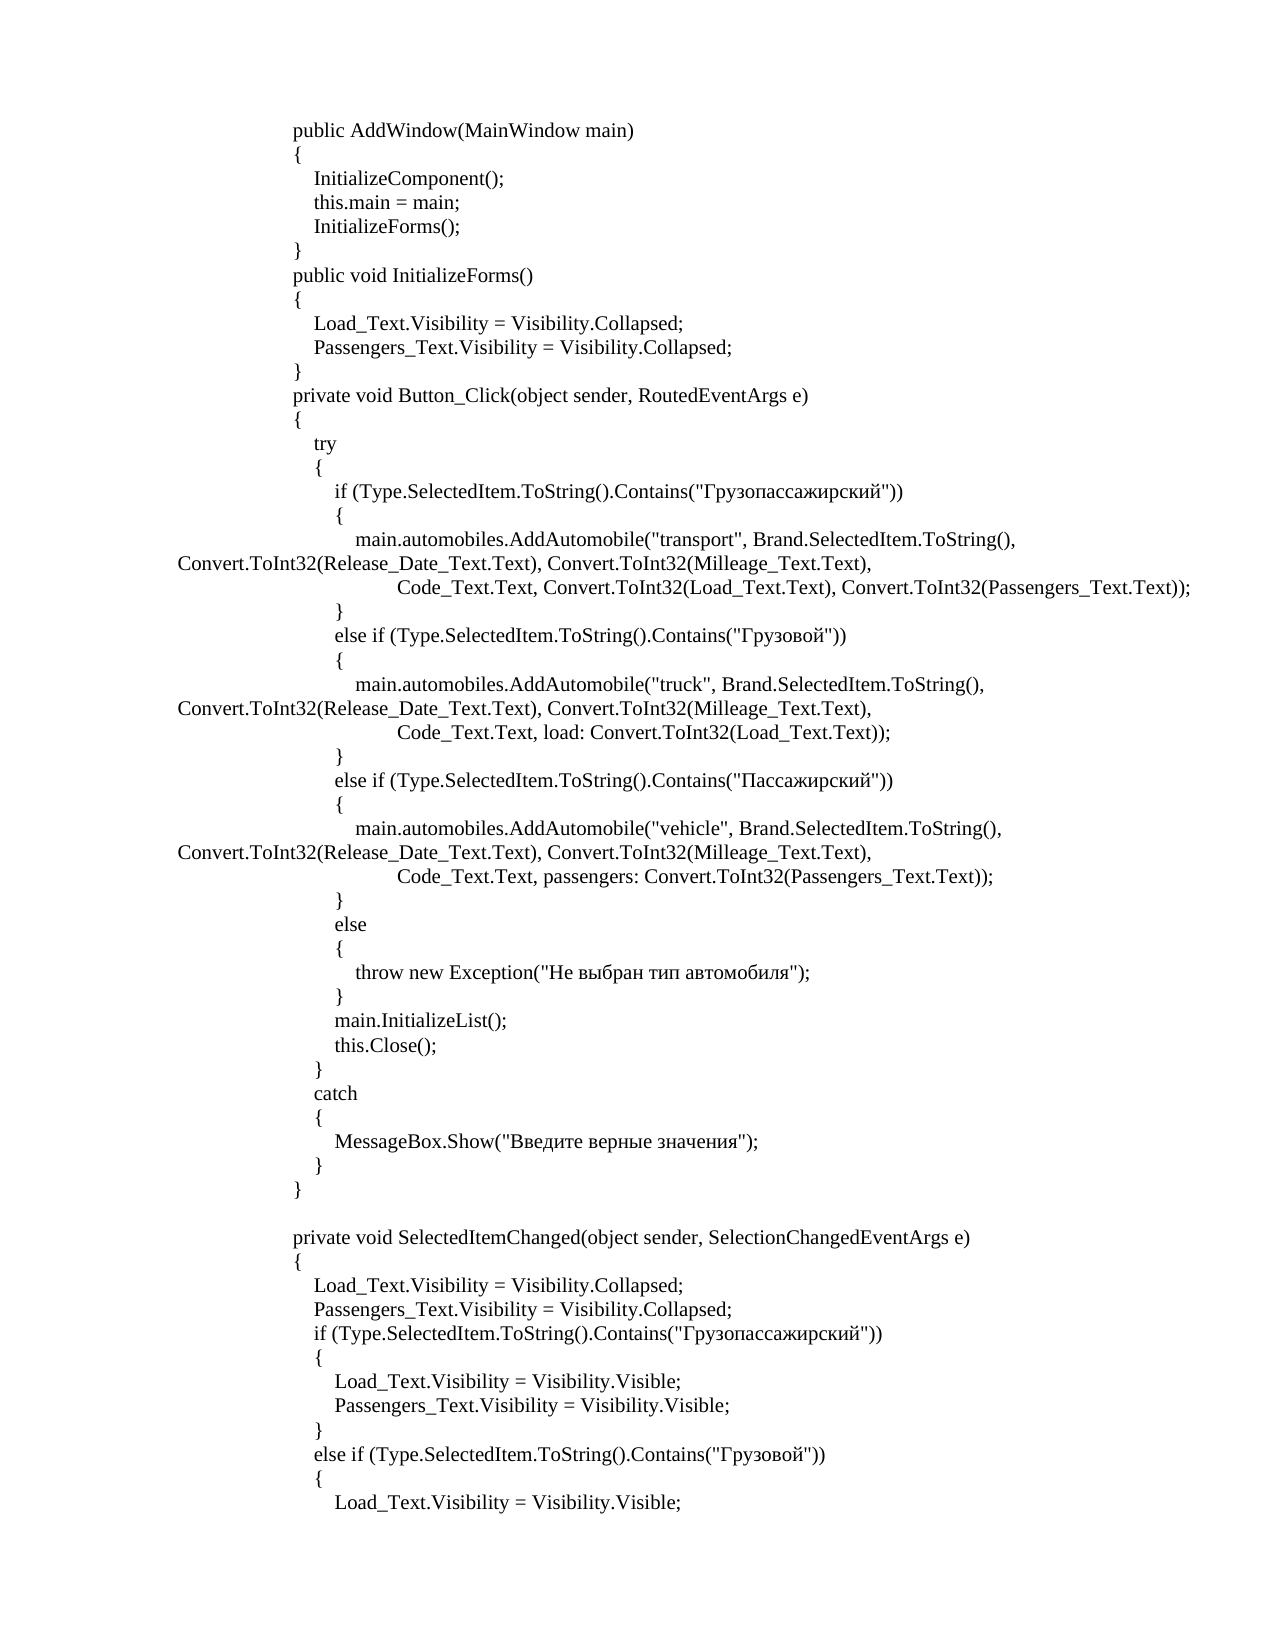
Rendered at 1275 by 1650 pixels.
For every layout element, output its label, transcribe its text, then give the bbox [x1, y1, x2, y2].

text { [177, 142, 1216, 166]
text { [177, 1105, 1216, 1129]
text { [177, 1249, 1216, 1273]
text public void InitializeForms() [177, 262, 1216, 287]
text } [177, 984, 1216, 1008]
text InitializeForms(); [177, 214, 1216, 238]
text { [177, 407, 1216, 431]
text main.automobiles.AddAutomobile("truck", Brand.SelectedItem.ToString(), Convert.ToInt32(Release_Date_Text.Text), Convert.ToInt32(Milleage_Text.Text), [177, 672, 1216, 720]
text } [177, 238, 1216, 262]
text { [177, 647, 1216, 672]
text } [177, 1417, 1216, 1442]
text Load_Text.Visibility = Visibility.Collapsed; [177, 311, 1216, 335]
text if (Type.SelectedItem.ToString().Contains("Грузопассажирский")) [177, 479, 1216, 503]
text main.InitializeList(); [177, 1008, 1216, 1032]
text public AddWindow(MainWindow main) [177, 118, 1216, 142]
text try [177, 431, 1216, 455]
text } [177, 599, 1216, 623]
text else if (Type.SelectedItem.ToString().Contains("Пассажирский")) [177, 768, 1216, 792]
text { [177, 936, 1216, 960]
text main.automobiles.AddAutomobile("vehicle", Brand.SelectedItem.ToString(), Convert.ToInt32(Release_Date_Text.Text), Convert.ToInt32(Milleage_Text.Text), [177, 816, 1216, 864]
text throw new Exception("Не выбран тип автомобиля"); [177, 960, 1216, 984]
text { [177, 1345, 1216, 1369]
text main.automobiles.AddAutomobile("transport", Brand.SelectedItem.ToString(), Convert.ToInt32(Release_Date_Text.Text), Convert.ToInt32(Milleage_Text.Text), [177, 527, 1216, 575]
text if (Type.SelectedItem.ToString().Contains("Грузопассажирский")) [177, 1321, 1216, 1345]
text private void SelectedItemChanged(object sender, SelectionChangedEventArgs e) [177, 1225, 1216, 1249]
text Code_Text.Text, load: Convert.ToInt32(Load_Text.Text)); [177, 720, 1216, 744]
text Passengers_Text.Visibility = Visibility.Collapsed; [177, 1297, 1216, 1321]
text } [177, 359, 1216, 383]
text } [177, 1177, 1216, 1201]
text Load_Text.Visibility = Visibility.Visible; [177, 1369, 1216, 1393]
text } [177, 744, 1216, 768]
text else if (Type.SelectedItem.ToString().Contains("Грузовой")) [177, 623, 1216, 647]
text } [177, 888, 1216, 912]
text Load_Text.Visibility = Visibility.Visible; [177, 1490, 1216, 1514]
text else [177, 912, 1216, 936]
text Load_Text.Visibility = Visibility.Collapsed; [177, 1273, 1216, 1297]
text this.main = main; [177, 190, 1216, 214]
text { [177, 455, 1216, 479]
text else if (Type.SelectedItem.ToString().Contains("Грузовой")) [177, 1442, 1216, 1466]
text Code_Text.Text, passengers: Convert.ToInt32(Passengers_Text.Text)); [177, 864, 1216, 888]
text } [177, 1153, 1216, 1177]
text catch [177, 1081, 1216, 1105]
text { [177, 792, 1216, 816]
text } [177, 1057, 1216, 1081]
text this.Close(); [177, 1032, 1216, 1057]
text { [177, 1466, 1216, 1490]
text { [177, 287, 1216, 311]
text Passengers_Text.Visibility = Visibility.Visible; [177, 1393, 1216, 1417]
text InitializeComponent(); [177, 166, 1216, 190]
text MessageBox.Show("Введите верные значения"); [177, 1129, 1216, 1153]
text Passengers_Text.Visibility = Visibility.Collapsed; [177, 335, 1216, 359]
text Code_Text.Text, Convert.ToInt32(Load_Text.Text), Convert.ToInt32(Passengers_Text.Text)); [177, 575, 1216, 599]
text private void Button_Click(object sender, RoutedEventArgs e) [177, 383, 1216, 407]
text { [177, 503, 1216, 527]
